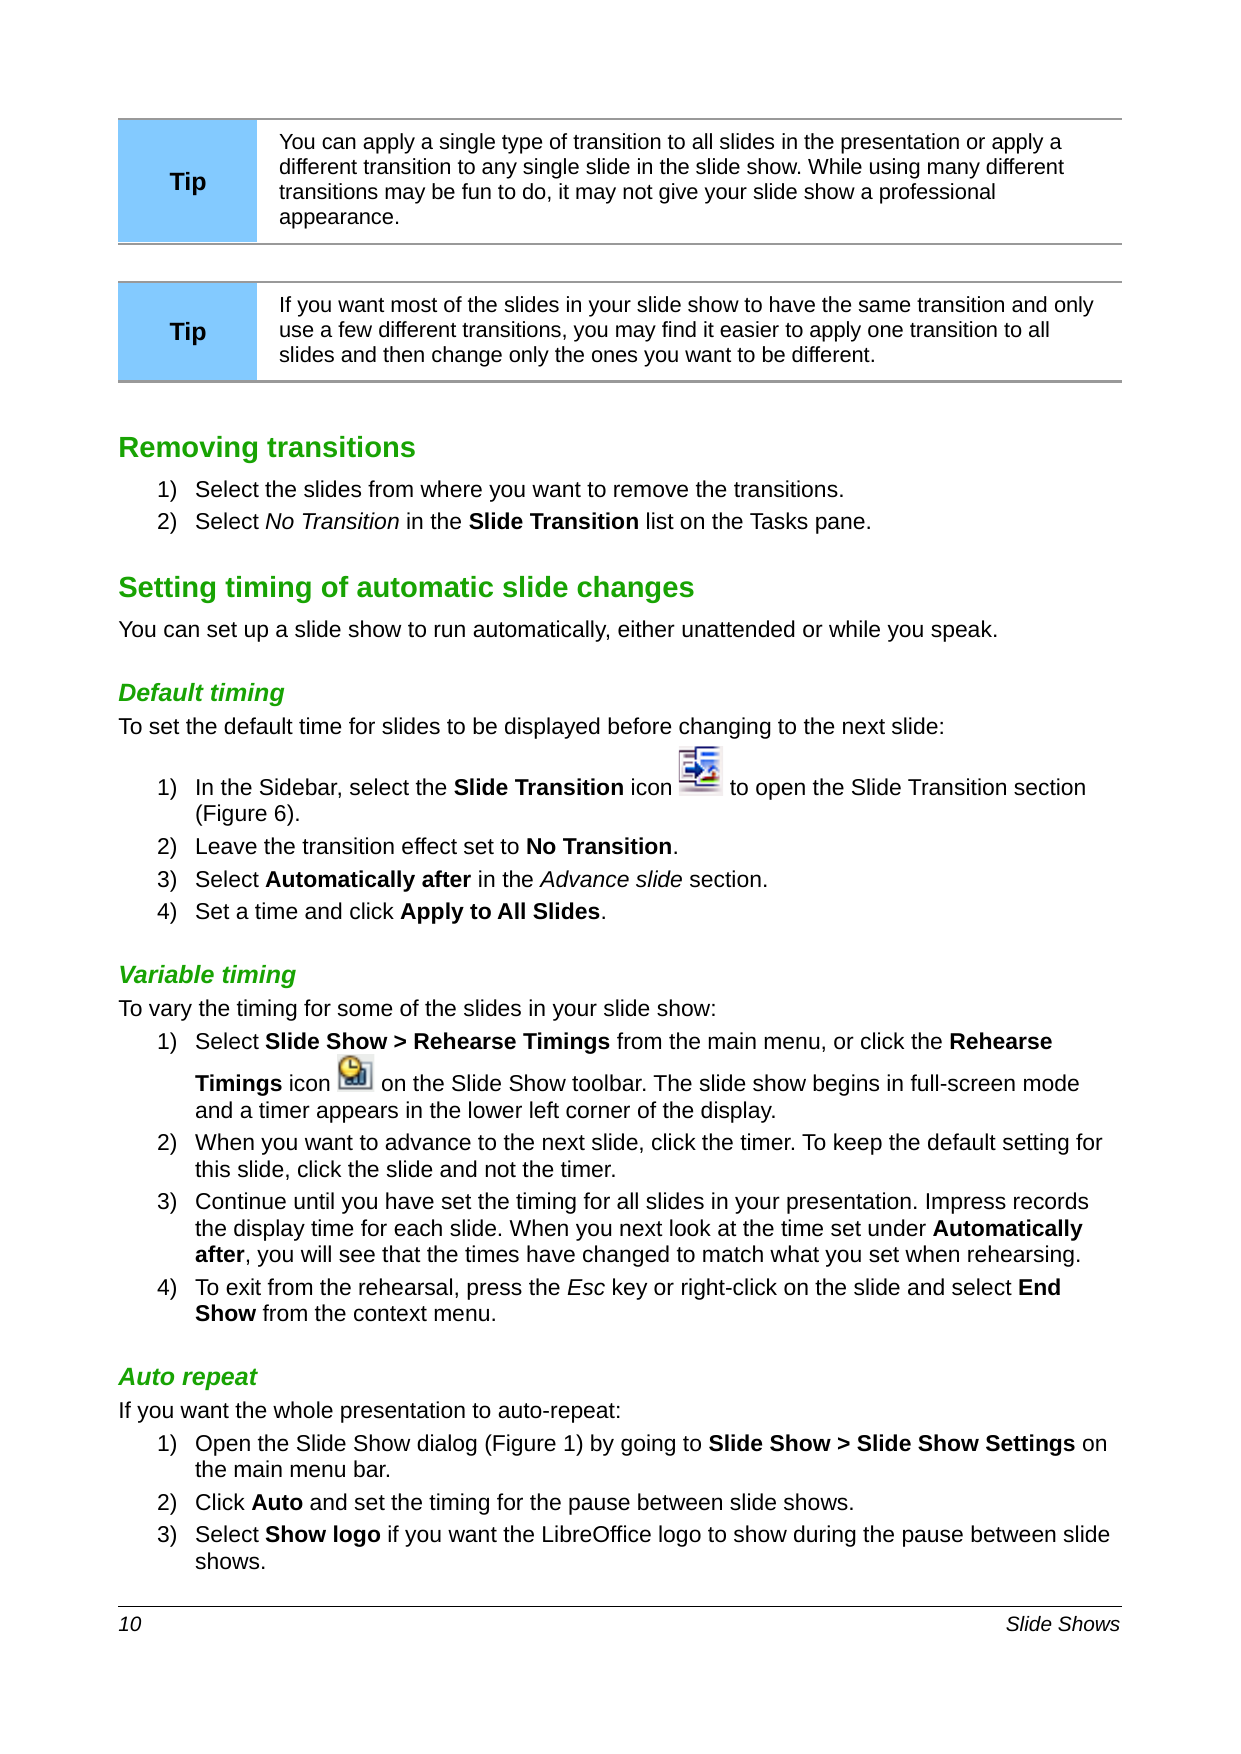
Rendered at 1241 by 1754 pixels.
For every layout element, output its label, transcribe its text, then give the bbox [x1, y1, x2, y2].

list Continue until you have set the timing for all slides in your presentation. Impress records the display time for each slide. When you next look at the time set under Automatically after, you will see that the times have changed to match what you set when rehearsing. [177, 1188, 1122, 1267]
list Leave the transition effect set to No Transition. [177, 833, 1122, 859]
list Select Slide Show > Rehearse Timings from the main menu, or click the Rehearse Timings icon on the Slide Show toolbar. The slide show begins in full-screen mode and a timer appears in the lower left corner of the display. [177, 1028, 1122, 1123]
list In the Sidebar, select the Slide Transition icon to open the Slide Transition section (Figure 6). [177, 746, 1122, 827]
list Select No Transition in the Slide Transition list on the Tasks pane. [177, 508, 1122, 534]
subtitle Removing transitions [118, 430, 1122, 463]
picture [678, 746, 724, 796]
table_header You can apply a single type of transition to all slides in the presentation or apply a different transition to any single slide in the slide show. While using many different transitions may be fun to do, it may not give your slide show a professional appearance. [258, 120, 1122, 242]
list When you want to advance to the next slide, click the timer. To keep the default setting for this slide, click the slide and not the timer. [177, 1129, 1122, 1182]
list If you want the whole presentation to auto-repeat: [118, 1397, 1122, 1423]
picture [337, 1054, 375, 1092]
subtitle Default timing [118, 678, 1122, 707]
list Select the slides from where you want to remove the transitions. [177, 476, 1122, 502]
table_header Tip [118, 120, 257, 242]
list Select Show logo if you want the LibreOffice logo to show during the pause between slide shows. [177, 1521, 1122, 1574]
list Select Automatically after in the Advance slide section. [177, 866, 1122, 892]
table_header Tip [118, 283, 257, 380]
subtitle Setting timing of automatic slide changes [118, 570, 1122, 604]
subtitle Auto repeat [118, 1362, 1122, 1391]
subtitle Variable timing [118, 960, 1122, 989]
list Click Auto and set the timing for the pause between slide shows. [177, 1489, 1122, 1515]
list Open the Slide Show dialog (Figure 1) by going to Slide Show > Slide Show Settings on the main menu bar. [177, 1430, 1122, 1483]
list Set a time and click Apply to All Slides. [177, 898, 1122, 924]
list To vary the timing for some of the slides in your slide show: [118, 995, 1122, 1022]
list To set the default time for slides to be displayed before changing to the next slide: [118, 713, 1122, 739]
list To exit from the rehearsal, press the Esc key or right-click on the slide and select End Show from the context menu. [177, 1274, 1122, 1326]
table_header If you want most of the slides in your slide show to have the same transition and only use a few different transitions, you may find it easier to apply one transition to all slides and then change only the ones you want to be different. [258, 283, 1122, 380]
text You can set up a slide show to run automatically, either unattended or while you speak. [118, 616, 1122, 642]
